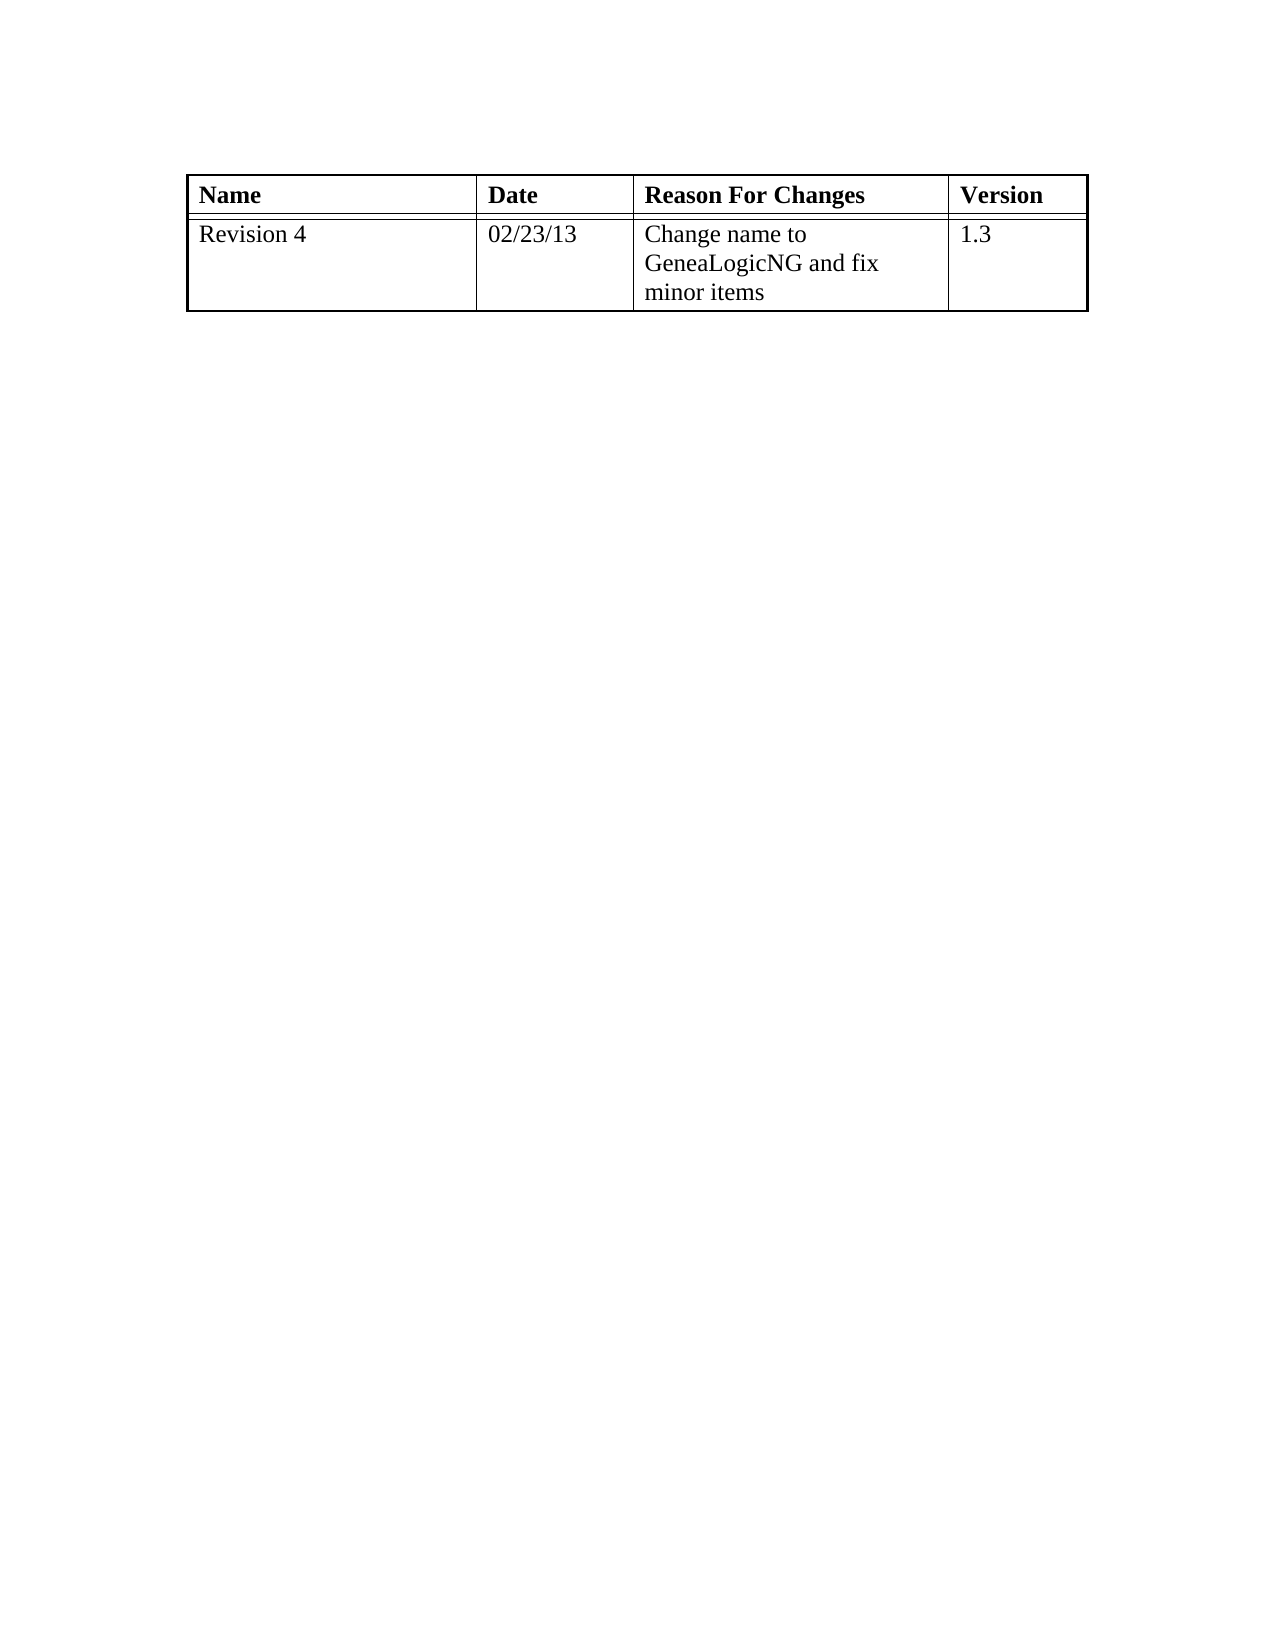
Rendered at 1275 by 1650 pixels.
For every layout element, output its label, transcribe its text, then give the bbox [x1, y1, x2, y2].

table_cell Revision 4 [189, 220, 476, 310]
table_header Version [949, 176, 1086, 213]
table_cell [949, 214, 1086, 219]
table_header Date [477, 176, 633, 213]
table_cell [189, 214, 476, 219]
table_cell [634, 214, 948, 219]
table_cell [477, 214, 633, 219]
table_header Name [189, 176, 476, 213]
table_cell Change name to GeneaLogicNG and fix minor items [634, 220, 948, 310]
table_cell 1.3 [949, 220, 1086, 310]
table_cell 02/23/13 [477, 220, 633, 310]
table_header Reason For Changes [634, 176, 948, 213]
